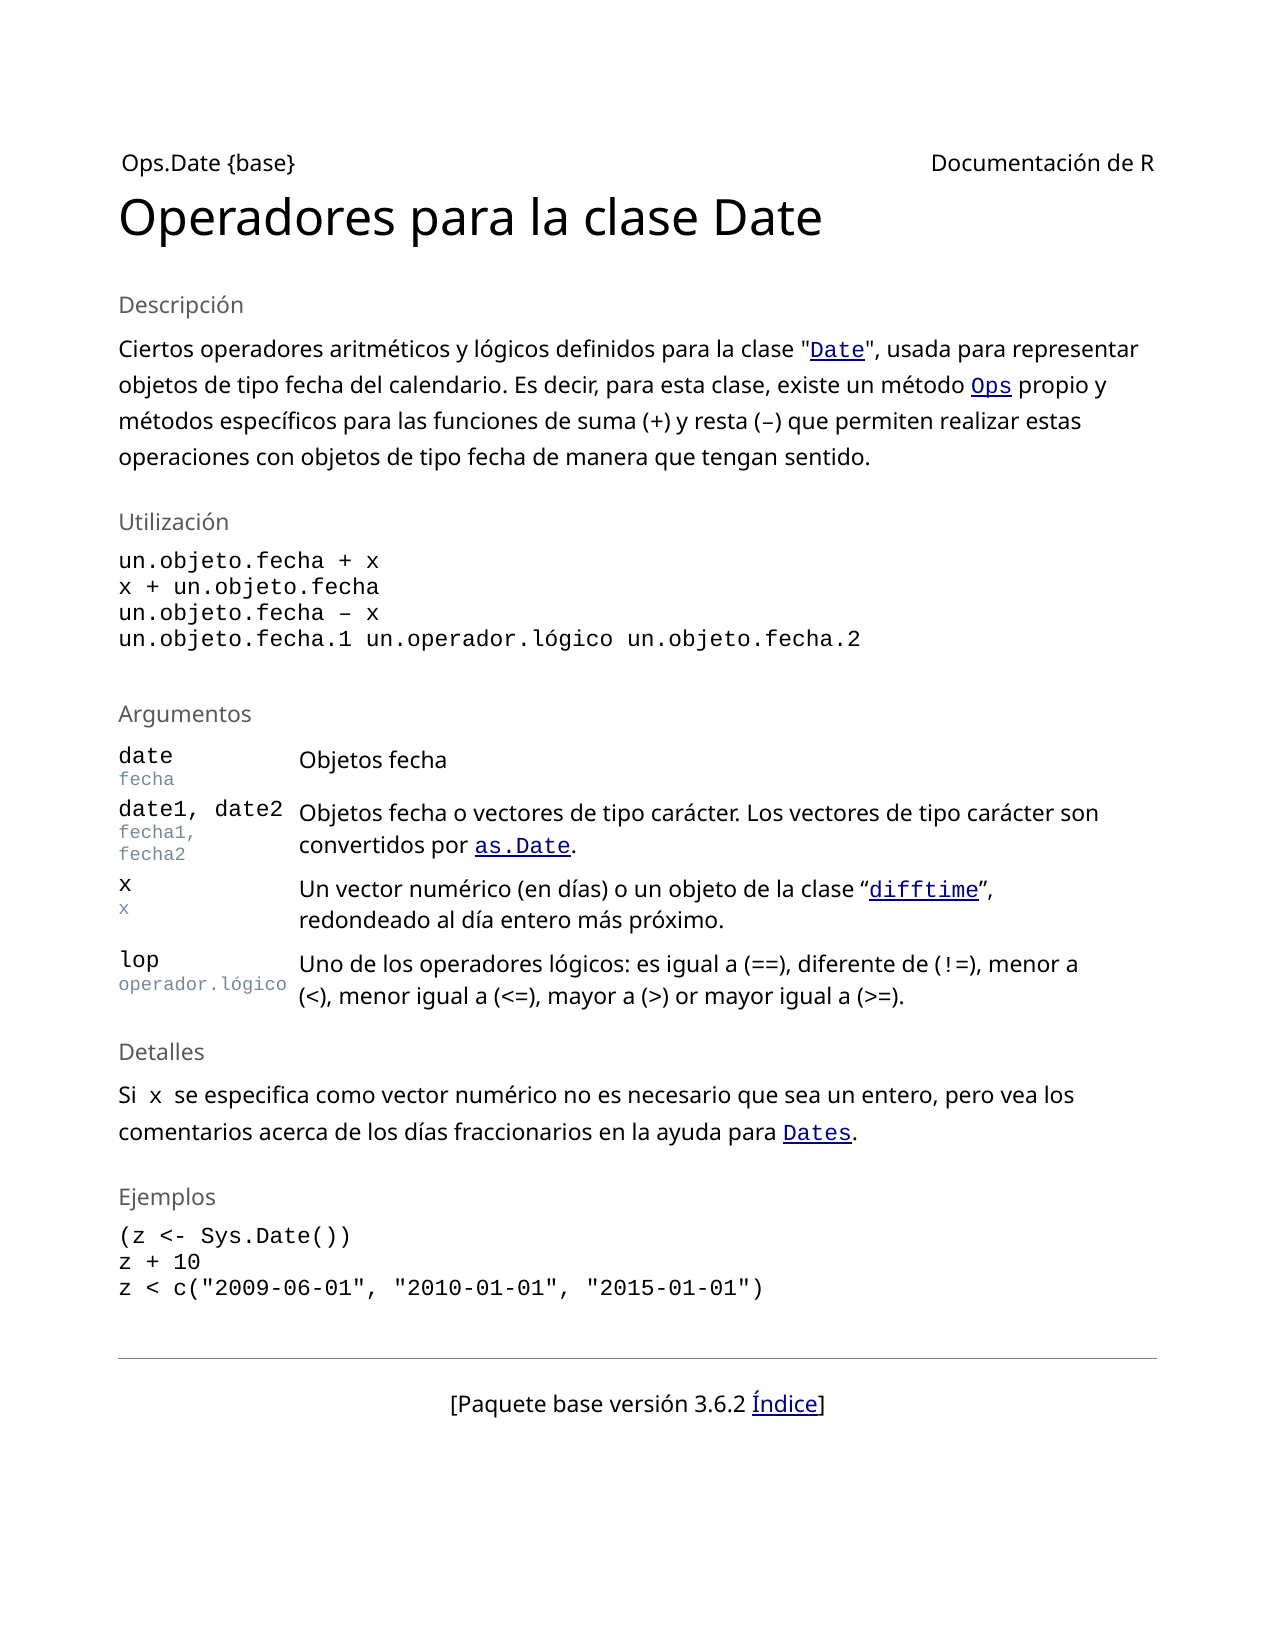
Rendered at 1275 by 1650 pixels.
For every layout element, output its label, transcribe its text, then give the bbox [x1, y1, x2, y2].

text z < c("2009-06-01", "2010-01-01", "2015-01-01") [118, 1276, 1157, 1302]
table_cell Objetos fecha o vectores de tipo carácter. Los vectores de tipo carácter son convertidos por as.Date. [296, 794, 1104, 870]
subtitle Ejemplos [118, 1181, 1157, 1212]
table_cell x x [118, 870, 296, 945]
subtitle Detalles [118, 1036, 1157, 1067]
text Si x se especifica como vector numérico no es necesario que sea un entero, pero vea los comentarios acerca de los días fraccionarios en la ayuda para Dates. [118, 1079, 1157, 1147]
text un.objeto.fecha – x [118, 602, 1157, 628]
subtitle Argumentos [118, 698, 1157, 729]
table_header Objetos fecha [296, 741, 1104, 794]
table_cell Uno de los operadores lógicos: es igual a (==), diferente de (!=), menor a (<), menor igual a (<=), mayor a (>) or mayor igual a (>=). [296, 945, 1104, 1021]
table_cell lop operador.lógico [118, 945, 296, 1021]
text Ciertos operadores aritméticos y lógicos definidos para la clase "Date", usada para representar objetos de tipo fecha del calendario. Es decir, para esta clase, existe un método Ops propio y métodos específicos para las funciones de suma (+) y resta (–) que permiten realizar estas operaciones con objetos de tipo fecha de manera que tengan sentido. [118, 333, 1157, 472]
text un.objeto.fecha + x [118, 550, 1157, 576]
text [Paquete base versión 3.6.2 Índice] [118, 1388, 1157, 1419]
table_cell date1, date2 fecha1, fecha2 [118, 794, 296, 870]
text x + un.objeto.fecha [118, 576, 1157, 602]
text Operadores para la clase Date [118, 182, 1157, 250]
table_header date fecha [118, 741, 296, 794]
subtitle Descripción [118, 289, 1157, 320]
table_header Ops.Date {base} [118, 145, 621, 182]
subtitle Utilización [118, 506, 1157, 537]
table_header Documentación de R [621, 145, 1157, 182]
text z + 10 [118, 1250, 1157, 1276]
table_cell Un vector numérico (en días) o un objeto de la clase “difftime”, redondeado al día entero más próximo. [296, 870, 1104, 945]
text un.objeto.fecha.1 un.operador.lógico un.objeto.fecha.2 [118, 628, 1157, 653]
text (z <- Sys.Date()) [118, 1224, 1157, 1250]
